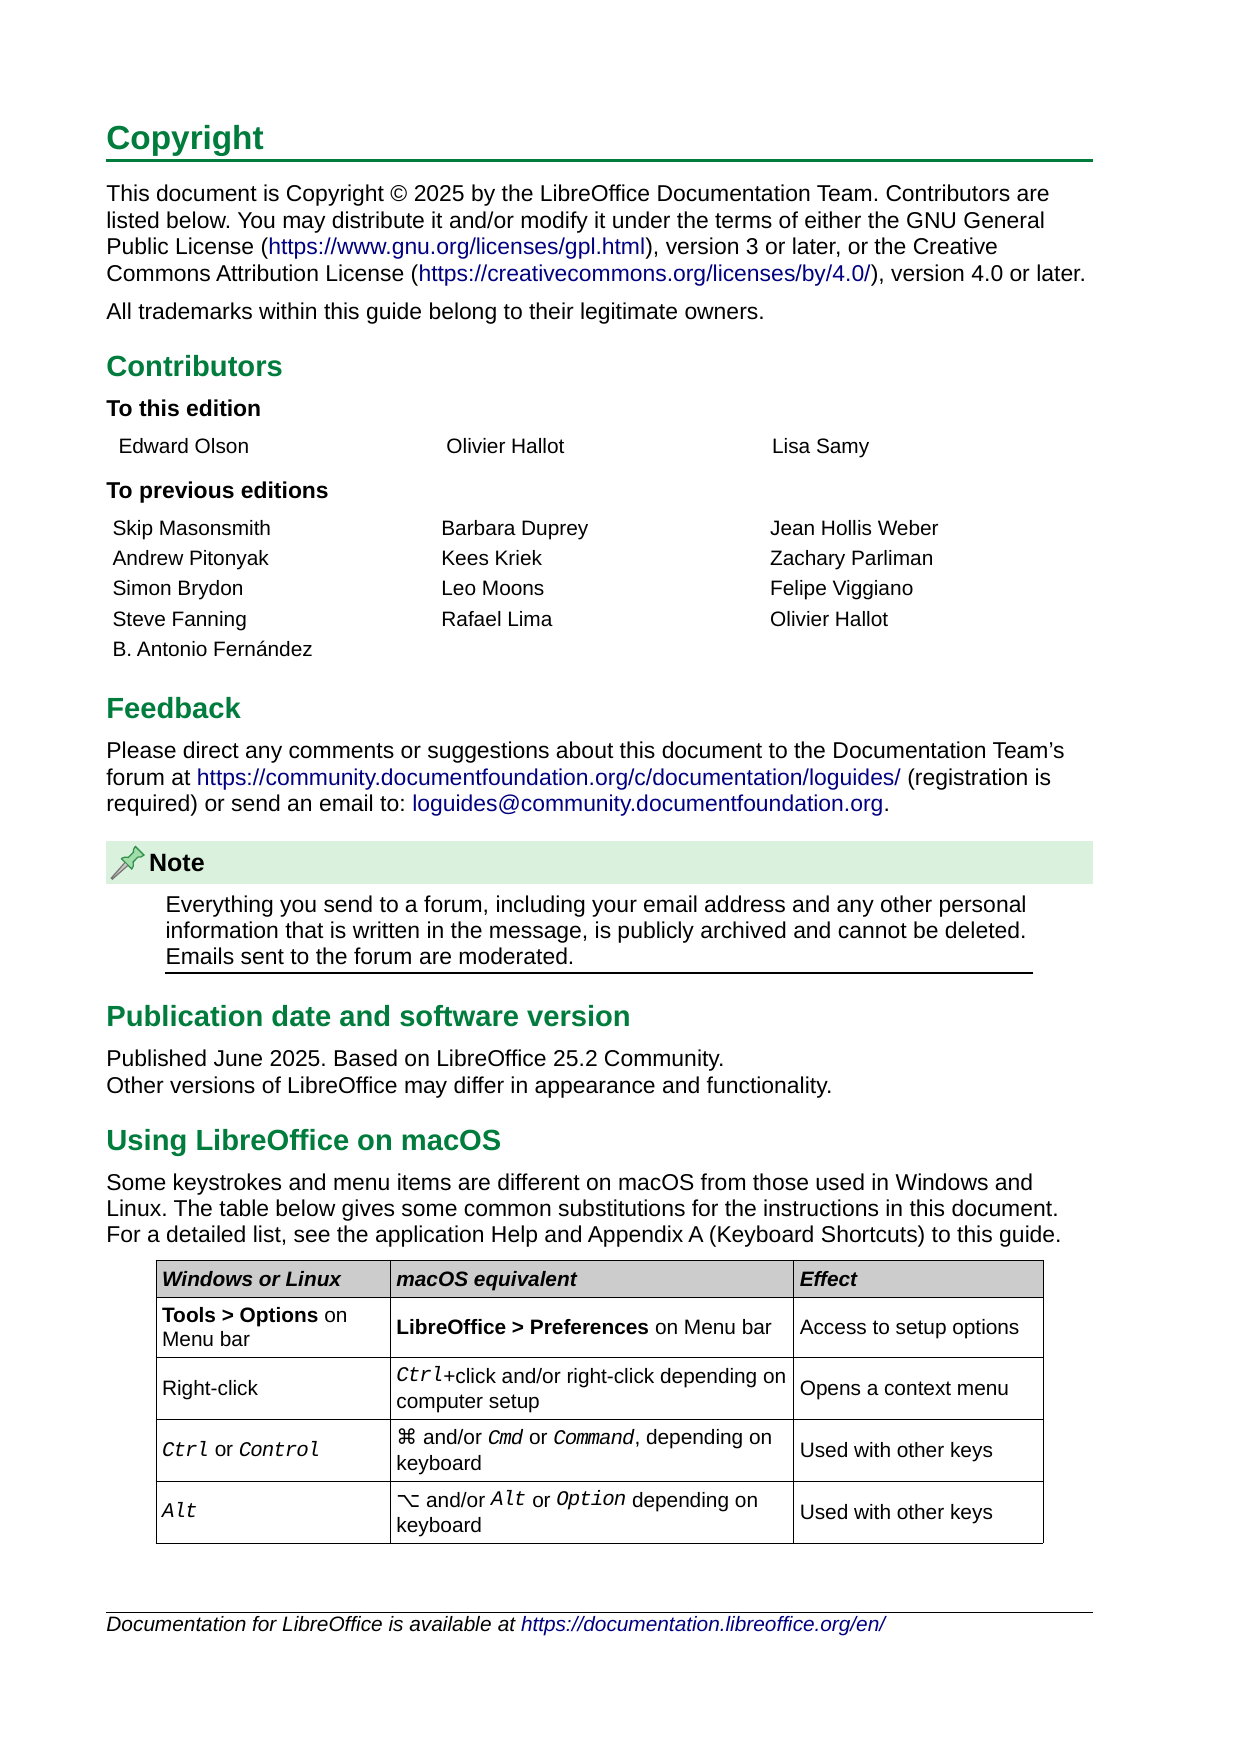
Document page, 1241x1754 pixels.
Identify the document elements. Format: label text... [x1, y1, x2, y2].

table_cell [435, 637, 764, 667]
table_cell [764, 637, 1093, 667]
table_cell Simon Brydon [106, 576, 435, 606]
table_header macOS equivalent [391, 1261, 793, 1297]
table_cell Opens a context menu [794, 1358, 1043, 1419]
table_cell Rafael Lima‍ [435, 606, 764, 637]
table_cell LibreOffice > Preferences on Menu bar [391, 1298, 793, 1357]
table_header Windows or Linux [157, 1261, 390, 1297]
subtitle Feedback [106, 692, 1093, 725]
table_cell ⌥ and/or Alt or Option depending on keyboard [391, 1482, 793, 1543]
table_header Olivier Hallot [440, 434, 766, 464]
subtitle Copyright [106, 118, 1093, 159]
text All trademarks within this guide belong to their legitimate owners. [106, 298, 1093, 325]
table_cell Olivier Hallot [764, 606, 1093, 637]
text Published June 2025. Based on LibreOffice 25.2 Community. Other versions of LibreOffice may differ in appearance and functionality. [106, 1045, 1093, 1098]
text This document is Copyright © 2025 by the LibreOffice Documentation Team. Contributors are listed below. You may distribute it and/or modify it under the terms of either the GNU General Public License (https://www.gnu.org/licenses/gpl.html), version 3 or later, or the Creative Commons Attribution License (https://creativecommons.org/licenses/by/4.0/), version 4.0 or later. [106, 180, 1093, 286]
subtitle Publication date and software version [106, 999, 1093, 1033]
table_header Barbara Duprey [435, 516, 764, 546]
table_header Lisa Samy [766, 434, 1093, 464]
table_cell Ctrl+click and/or right-click depending on computer setup [391, 1358, 793, 1419]
table_cell Kees Kriek [435, 546, 764, 576]
table_cell B. Antonio Fernández [106, 637, 435, 667]
text Some keystrokes and menu items are different on macOS from those used in Windows and Linux. The table below gives some common substitutions for the instructions in this document. For a detailed list, see the application Help and Appendix A (Keyboard Shortcuts) to this guide. [106, 1169, 1093, 1248]
table_header Edward Olson [106, 434, 440, 464]
subtitle Contributors [106, 349, 1093, 383]
text Please direct any comments or suggestions about this document to the Documentation Team’s forum at https://community.documentfoundation.org/c/documentation/loguides/ (registration is required) or send an email to: loguides@community.documentfoundation.org. [106, 737, 1093, 817]
subtitle Using LibreOffice on macOS [106, 1123, 1093, 1156]
table_cell Andrew Pitonyak [106, 546, 435, 576]
table_cell ⌘ and/or Cmd or Command, depending on keyboard [391, 1420, 793, 1481]
table_cell Ctrl or Control [157, 1420, 390, 1481]
text Everything you send to a forum, including your email address and any other personal information that is written in the message, is publicly archived and cannot be deleted. Emails sent to the forum are moderated. [165, 891, 1033, 972]
subtitle Note [106, 841, 1093, 884]
table_cell Access to setup options [794, 1298, 1043, 1357]
table_header Jean Hollis Weber [764, 516, 1093, 546]
table_cell Used with other keys [794, 1420, 1043, 1481]
table_cell Alt [157, 1482, 390, 1543]
table_header Effect [794, 1261, 1043, 1297]
table_cell Steve Fanning [106, 606, 435, 637]
table_header ‍Skip Masonsmith [106, 516, 435, 546]
table_cell Zachary Parliman [764, 546, 1093, 576]
table_cell Used with other keys [794, 1482, 1043, 1543]
text To previous editions [106, 477, 1093, 503]
table_cell Leo Moons [435, 576, 764, 606]
table_cell Tools > Options on Menu bar [157, 1298, 390, 1357]
text To this edition [106, 395, 1093, 422]
table_cell Felipe Viggiano [764, 576, 1093, 606]
table_cell Right-click [157, 1358, 390, 1419]
